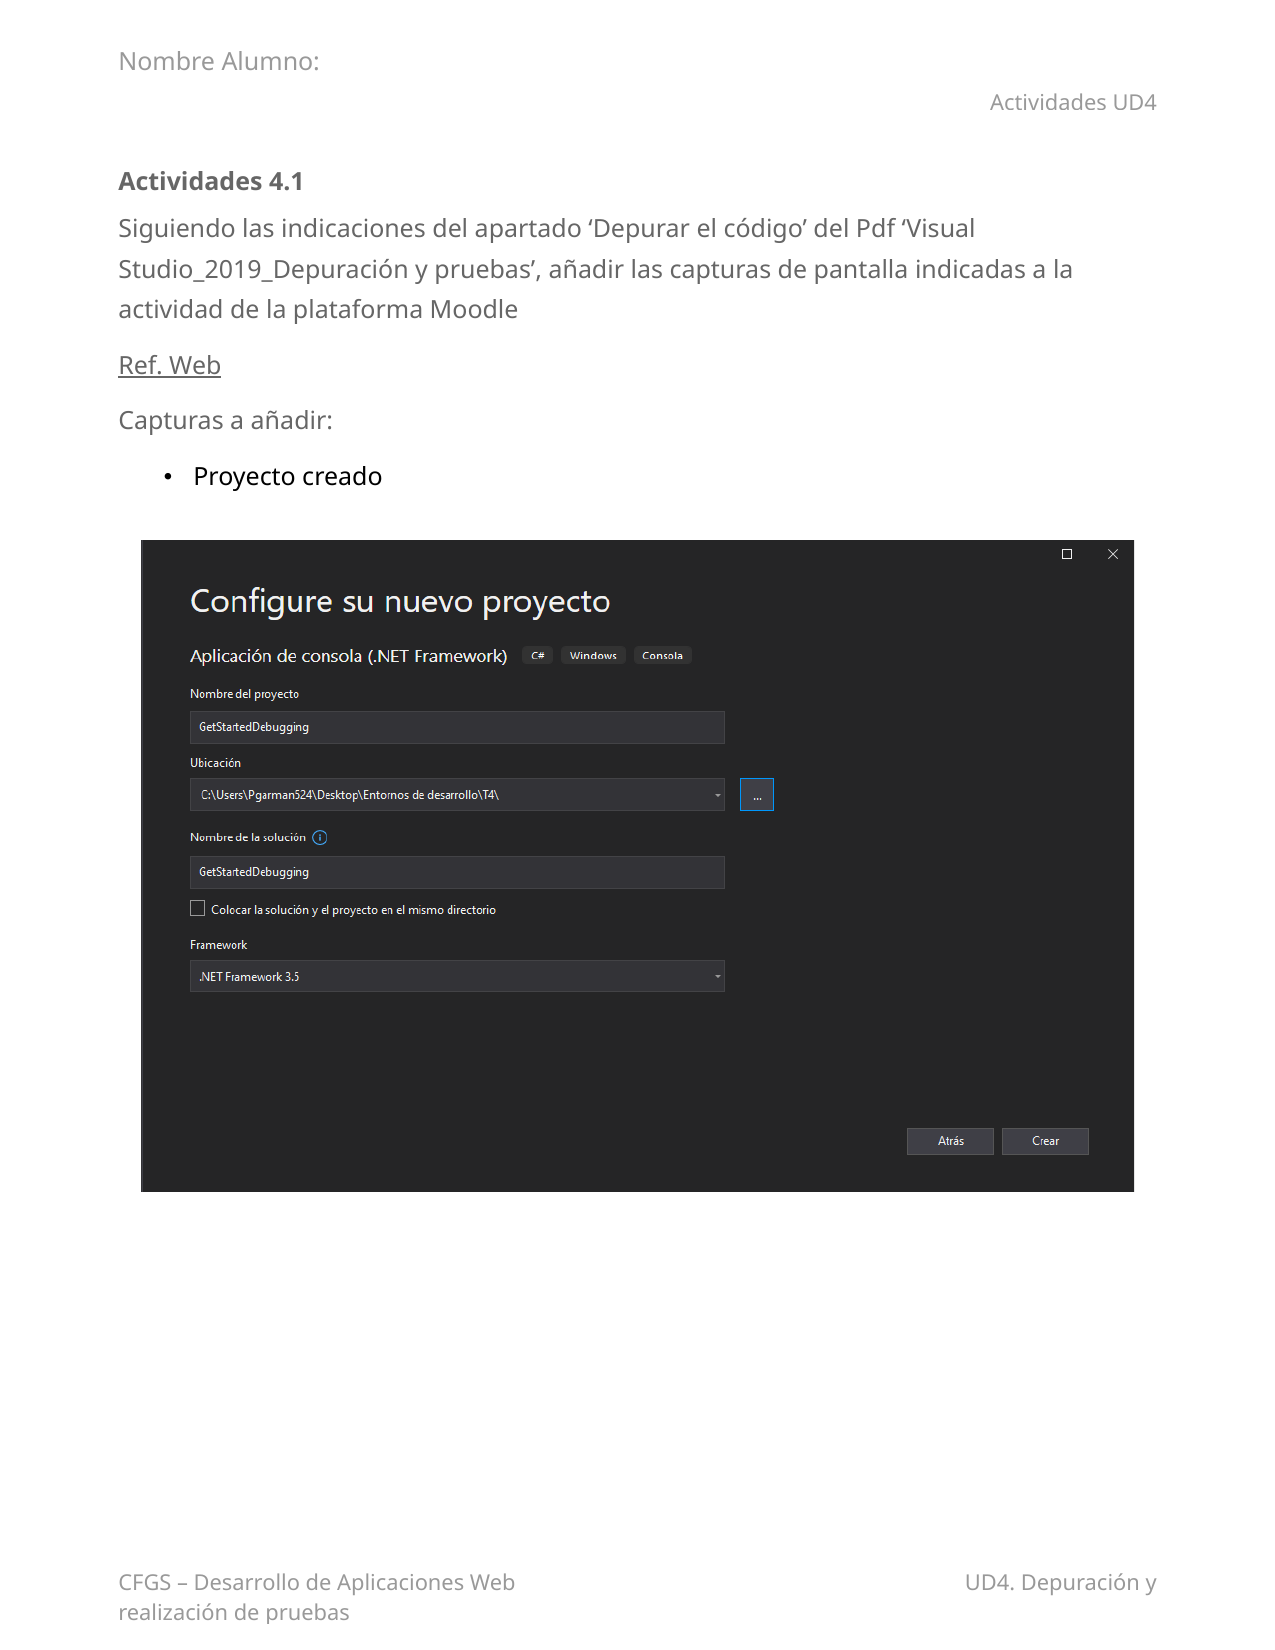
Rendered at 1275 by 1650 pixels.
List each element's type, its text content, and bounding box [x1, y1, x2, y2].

text Capturas a añadir: [118, 403, 1157, 437]
list Proyecto creado [164, 458, 1157, 492]
subtitle Actividades 4.1 [118, 164, 1157, 198]
picture [141, 540, 1135, 1192]
text Siguiendo las indicaciones del apartado ‘Depurar el código’ del Pdf ‘Visual Studio_2019_Depuración y pruebas’, añadir las capturas de pantalla indicadas a la actividad de la plataforma Moodle [118, 211, 1157, 326]
text Ref. Web [118, 348, 1157, 382]
